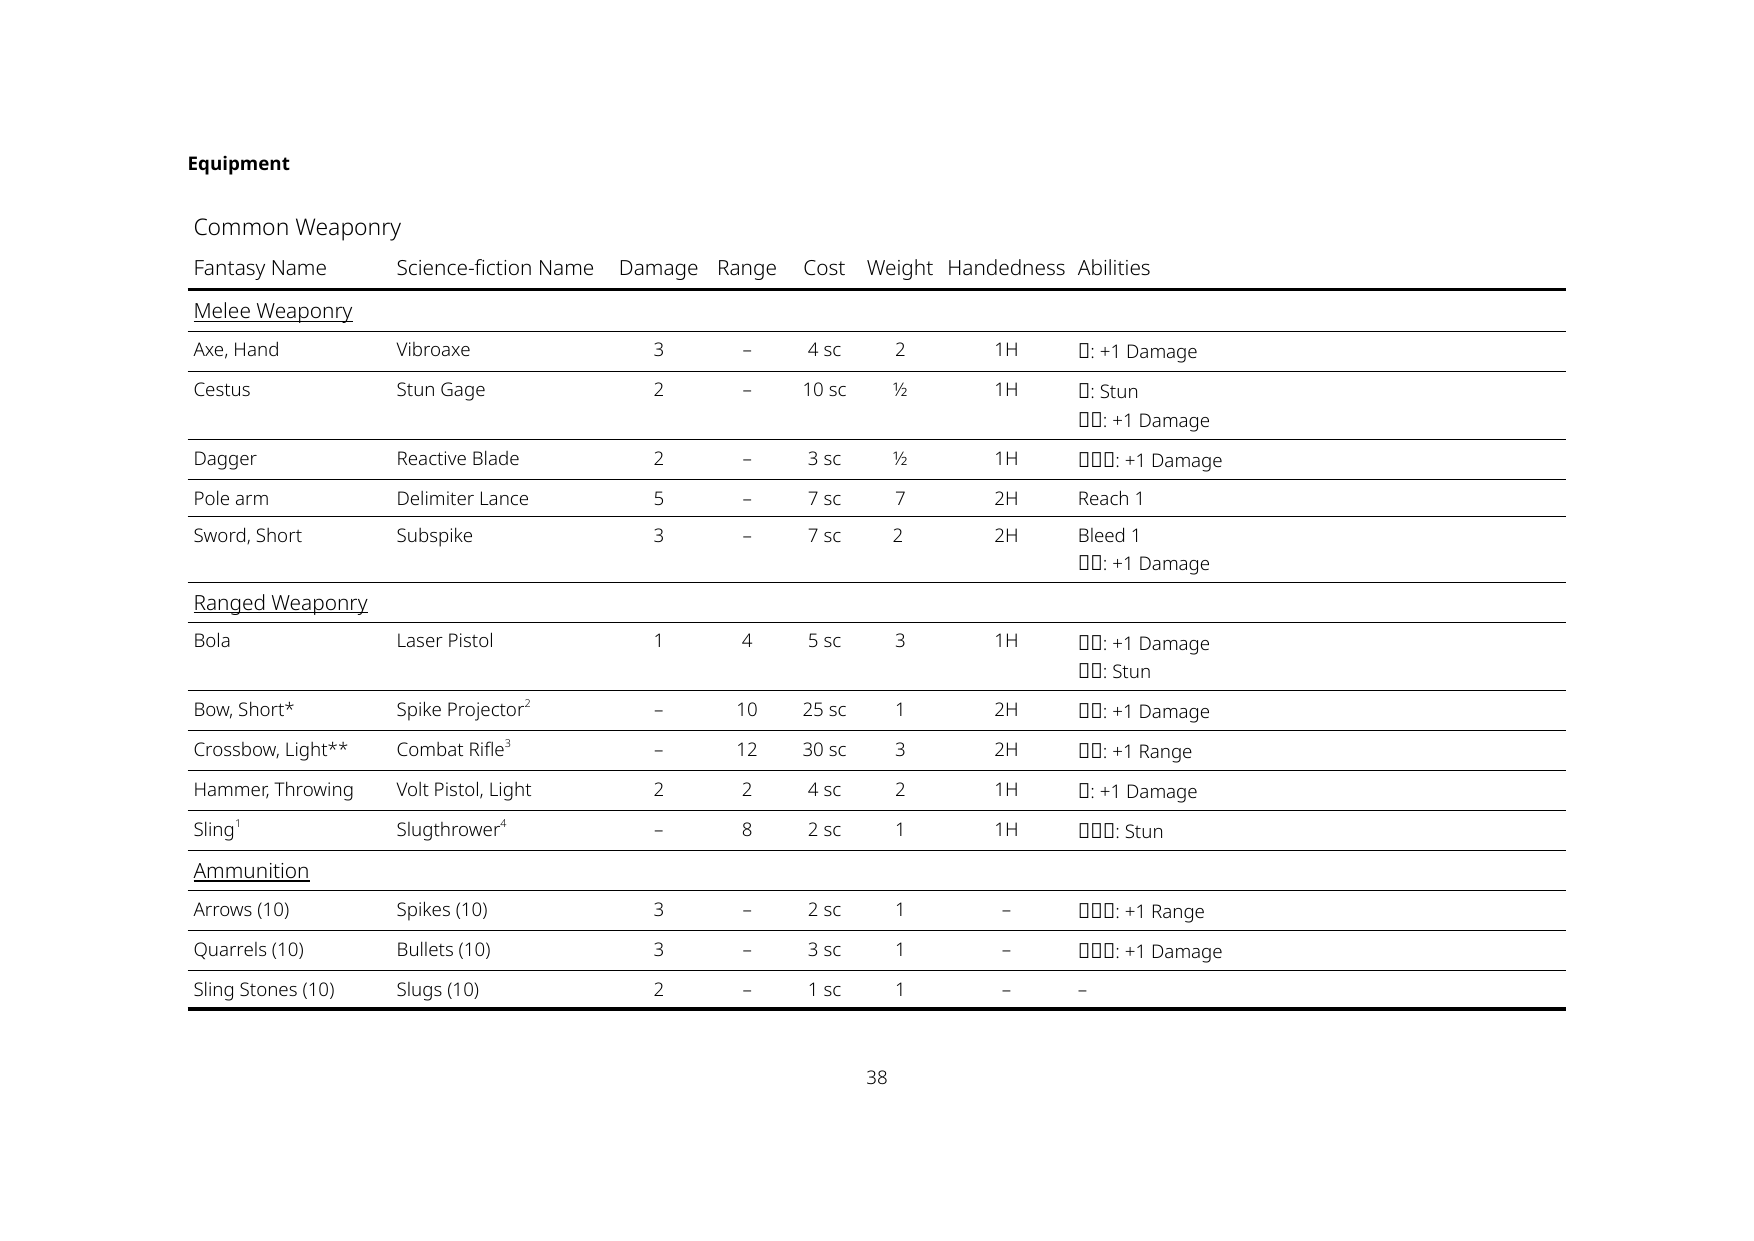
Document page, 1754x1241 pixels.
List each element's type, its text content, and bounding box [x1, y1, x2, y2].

table_cell Melee Weaponry [188, 291, 1566, 331]
table_cell 1 [859, 931, 941, 970]
table_cell Stun Gage [391, 372, 612, 439]
table_cell 2H [941, 691, 1072, 730]
table_cell 2 sc [789, 891, 859, 930]
table_cell 5 sc [789, 623, 859, 690]
table_cell 2 [613, 440, 705, 479]
table_cell – [705, 440, 789, 479]
table_cell 2 [859, 517, 941, 582]
table_cell 2 [613, 771, 705, 810]
table_cell Spike Projector2 [391, 691, 612, 730]
table_cell Dagger [188, 440, 391, 479]
table_cell Slugs (10) [391, 971, 612, 1007]
table_cell 1H [941, 440, 1072, 479]
table_cell : +1 Damage [1072, 332, 1566, 371]
table_cell 1 sc [789, 971, 859, 1007]
table_cell Crossbow, Light** [188, 731, 391, 770]
table_cell : +1 Damage [1072, 691, 1566, 730]
table_cell : Stun [1072, 811, 1566, 850]
table_cell 3 [613, 517, 705, 582]
table_cell : +1 Damage [1072, 931, 1566, 970]
table_cell Handedness [941, 248, 1072, 288]
table_cell – [705, 931, 789, 970]
table_cell – [613, 811, 705, 850]
table_cell Cestus [188, 372, 391, 439]
table_cell 5 [613, 480, 705, 516]
table_cell Sling1 [188, 811, 391, 850]
table_cell Volt Pistol, Light [391, 771, 612, 810]
table_cell 2 [705, 771, 789, 810]
table_cell Hammer, Throwing [188, 771, 391, 810]
table_cell Subspike [391, 517, 612, 582]
table_cell 7 sc [789, 480, 859, 516]
table_cell Arrows (10) [188, 891, 391, 930]
table_cell 3 [859, 731, 941, 770]
table_cell 3 sc [789, 440, 859, 479]
table_cell 10 sc [789, 372, 859, 439]
table_cell – [941, 931, 1072, 970]
table_cell 4 sc [789, 771, 859, 810]
table_cell : +1 Damage [1072, 440, 1566, 479]
table_cell – [705, 332, 789, 371]
table_cell 1H [941, 811, 1072, 850]
table_cell Quarrels (10) [188, 931, 391, 970]
table_cell : +1 Damage [1072, 771, 1566, 810]
table_cell Bleed 1 : +1 Damage [1072, 517, 1566, 582]
table_cell Axe, Hand [188, 332, 391, 371]
table_cell 12 [705, 731, 789, 770]
table_cell 1 [859, 691, 941, 730]
table_cell 3 [613, 332, 705, 371]
table_cell Vibroaxe [391, 332, 612, 371]
table_cell 1H [941, 623, 1072, 690]
table_header Common Weaponry [188, 205, 1566, 248]
table_cell Abilities [1072, 248, 1566, 288]
table_cell Bow, Short* [188, 691, 391, 730]
table_cell 3 [613, 891, 705, 930]
table_cell – [705, 480, 789, 516]
table_cell Bola [188, 623, 391, 690]
table_cell Ranged Weaponry [188, 583, 1566, 622]
table_cell 3 sc [789, 931, 859, 970]
table_cell 2H [941, 731, 1072, 770]
table_cell 2 [613, 971, 705, 1007]
table_cell Ammunition [188, 851, 1566, 890]
table_cell 3 [613, 931, 705, 970]
table_cell Sling Stones (10) [188, 971, 391, 1007]
table_cell 4 sc [789, 332, 859, 371]
table_cell 2H [941, 517, 1072, 582]
table_cell ½ [859, 372, 941, 439]
table_cell Range [705, 248, 789, 288]
table_cell 8 [705, 811, 789, 850]
table_cell 2H [941, 480, 1072, 516]
table_cell Bullets (10) [391, 931, 612, 970]
table_cell – [705, 372, 789, 439]
table_cell Combat Rifle3 [391, 731, 612, 770]
table_cell : +1 Range [1072, 891, 1566, 930]
table_cell Slugthrower4 [391, 811, 612, 850]
table_cell Science-fiction Name [391, 248, 612, 288]
table_cell – [613, 731, 705, 770]
table_cell 1 [859, 811, 941, 850]
table_cell Spikes (10) [391, 891, 612, 930]
table_cell 4 [705, 623, 789, 690]
table_cell 30 sc [789, 731, 859, 770]
table_cell Laser Pistol [391, 623, 612, 690]
table_cell – [941, 971, 1072, 1007]
table_cell 7 sc [789, 517, 859, 582]
table_cell Pole arm [188, 480, 391, 516]
table_cell – [613, 691, 705, 730]
table_cell ½ [859, 440, 941, 479]
table_cell Fantasy Name [188, 248, 391, 288]
table_cell Cost [789, 248, 859, 288]
table_cell 1H [941, 332, 1072, 371]
table_cell Delimiter Lance [391, 480, 612, 516]
table_cell Reactive Blade [391, 440, 612, 479]
table_cell – [705, 891, 789, 930]
table_cell : +1 Damage : Stun [1072, 623, 1566, 690]
table_cell 7 [859, 480, 941, 516]
table_cell Reach 1 [1072, 480, 1566, 516]
table_cell : +1 Range [1072, 731, 1566, 770]
table_cell 25 sc [789, 691, 859, 730]
table_cell – [1072, 971, 1566, 1007]
table_cell 2 [859, 771, 941, 810]
table_cell 1 [859, 891, 941, 930]
table_cell 10 [705, 691, 789, 730]
table_cell Sword, Short [188, 517, 391, 582]
table_cell – [941, 891, 1072, 930]
table_cell 2 sc [789, 811, 859, 850]
table_cell 2 [613, 372, 705, 439]
table_cell 2 [859, 332, 941, 371]
table_cell – [705, 971, 789, 1007]
table_cell 1 [613, 623, 705, 690]
table_cell – [705, 517, 789, 582]
table_cell Weight [859, 248, 941, 288]
table_cell 1 [859, 971, 941, 1007]
table_cell : Stun : +1 Damage [1072, 372, 1566, 439]
table_cell 1H [941, 771, 1072, 810]
table_cell 3 [859, 623, 941, 690]
table_cell 1H [941, 372, 1072, 439]
table_cell Damage [613, 248, 705, 288]
